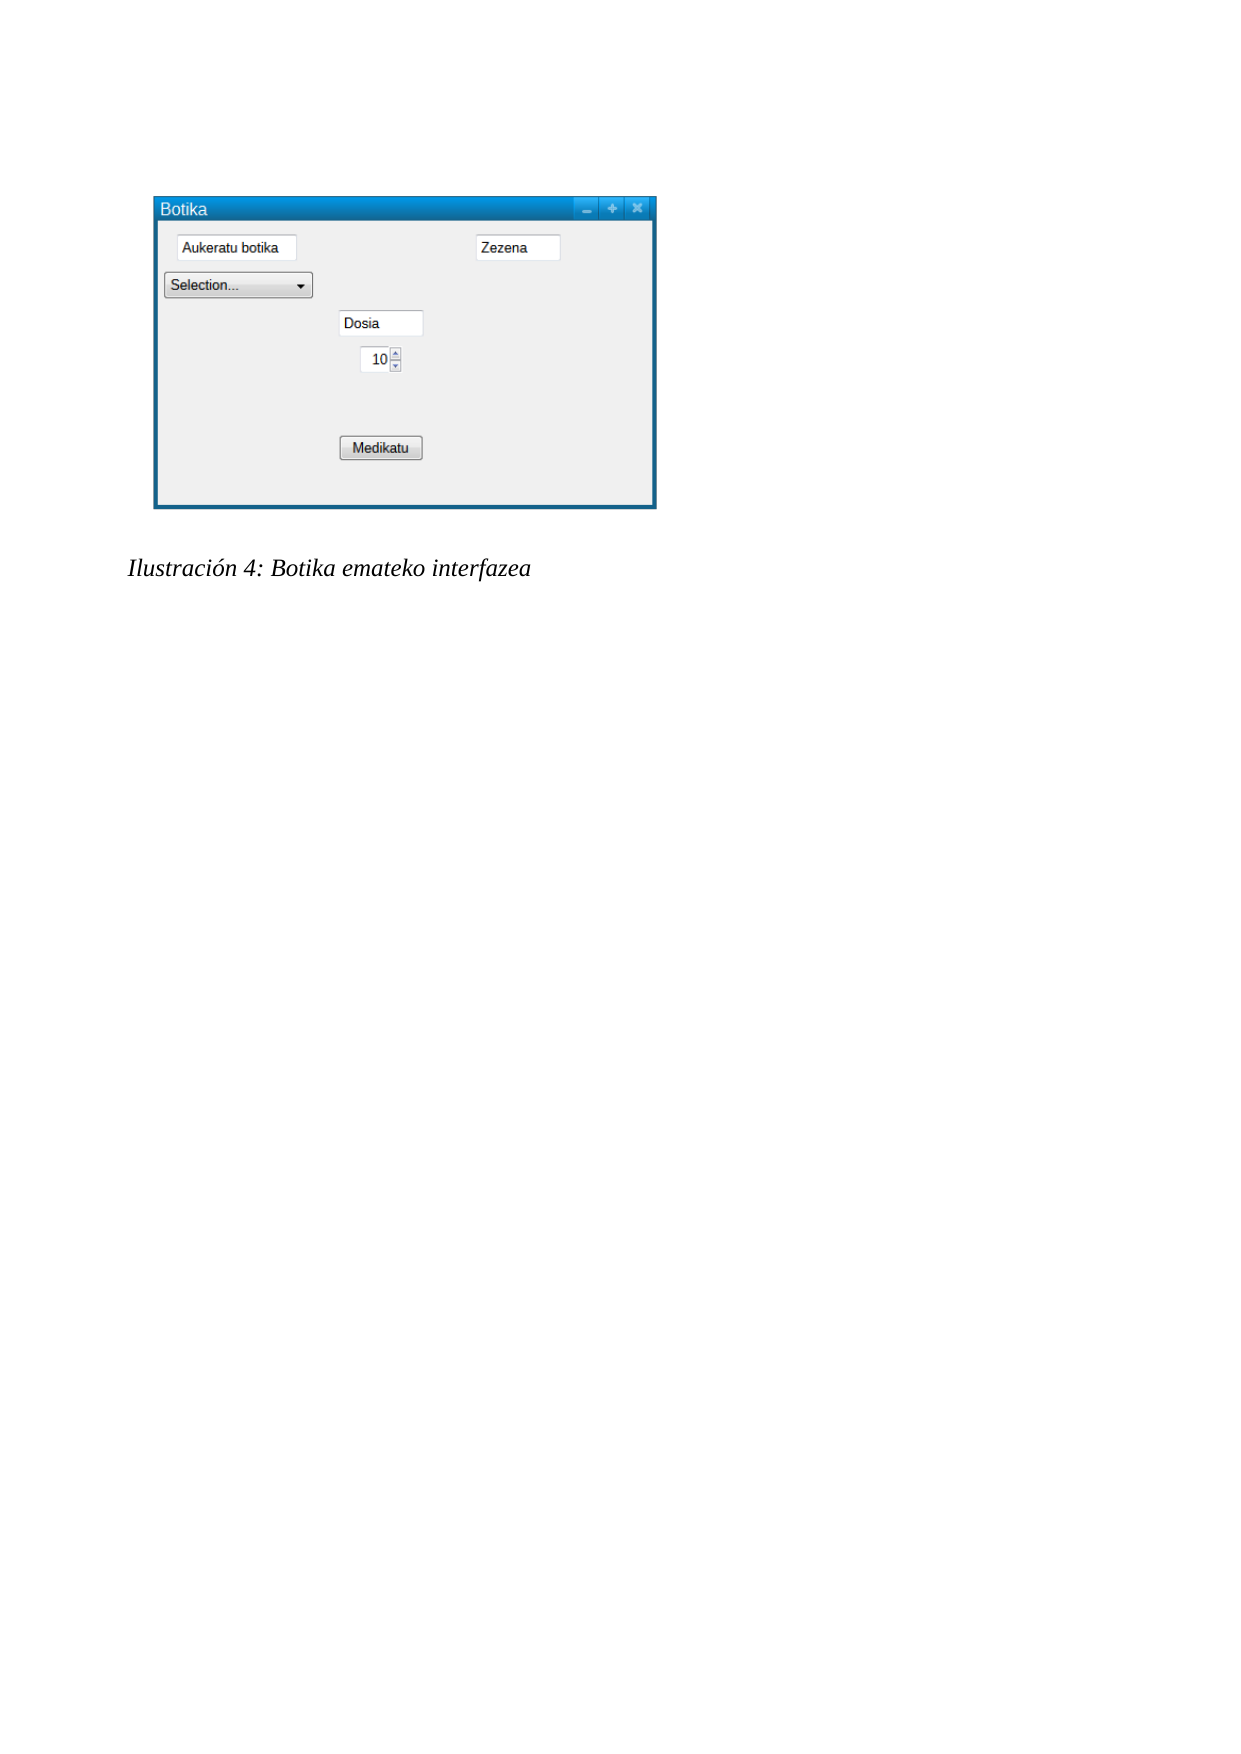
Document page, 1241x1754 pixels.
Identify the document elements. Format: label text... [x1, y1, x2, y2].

text Ilustración 4: Botika emateko interfazea [127, 553, 679, 581]
picture [127, 159, 680, 553]
